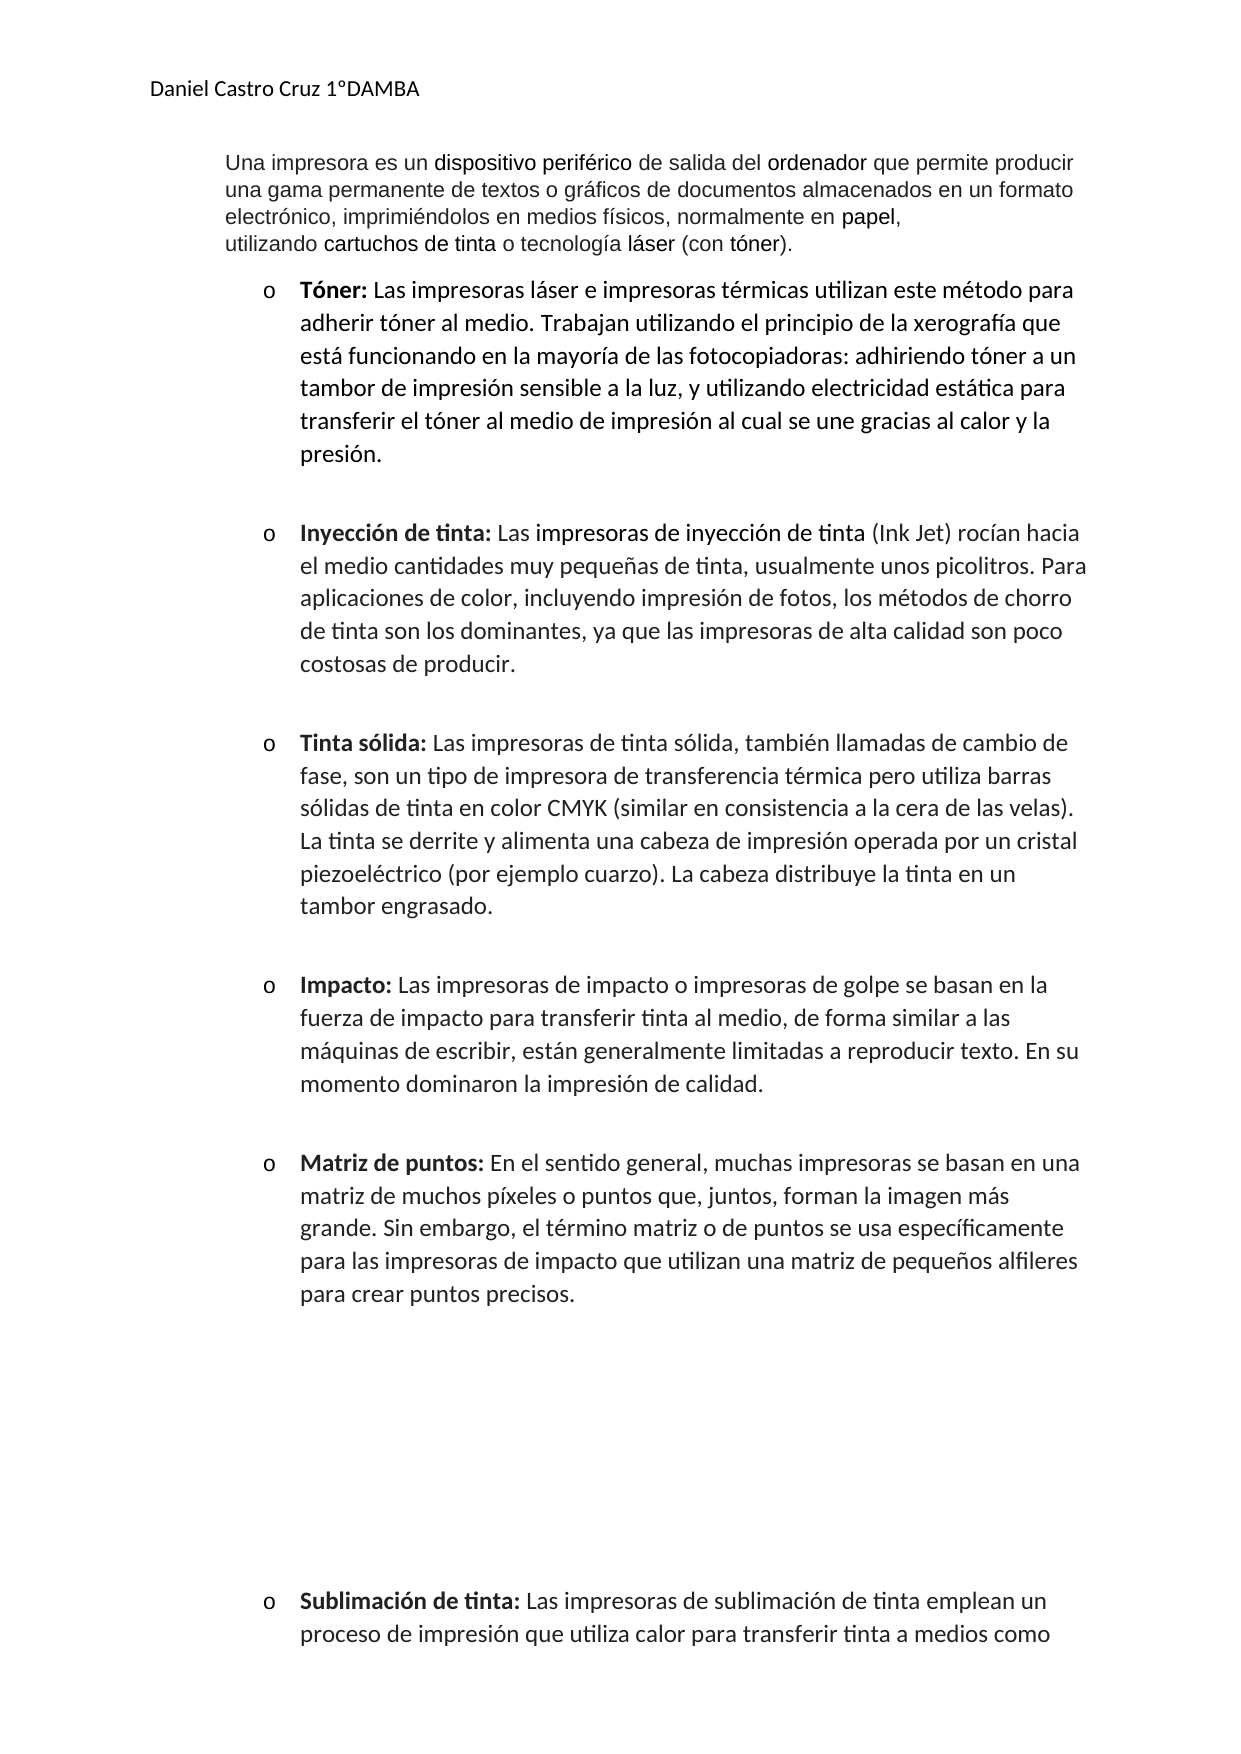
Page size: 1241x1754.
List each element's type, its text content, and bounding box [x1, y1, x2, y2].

list Tinta sólida: Las impresoras de tinta sólida, también llamadas de cambio de fase, son un tipo de impresora de transferencia térmica pero utiliza barras sólidas de tinta en color CMYK (similar en consistencia a la cera de las velas). La tinta se derrite y alimenta una cabeza de impresión operada por un cristal piezoeléctrico (por ejemplo cuarzo). La cabeza distribuye la tinta en un tambor engrasado. [262, 727, 1090, 951]
list Matriz de puntos: En el sentido general, muchas impresoras se basan en una matriz de muchos píxeles o puntos que, juntos, forman la imagen más grande. Sin embargo, el término matriz o de puntos se usa específicamente para las impresoras de impacto que utilizan una matriz de pequeños alfileres para crear puntos precisos. [262, 1147, 1090, 1566]
list Sublimación de tinta: Las impresoras de sublimación de tinta emplean un proceso de impresión que utiliza calor para transferir tinta a medios como [262, 1585, 1090, 1649]
list Inyección de tinta: Las impresoras de inyección de tinta (Ink Jet) rocían hacia el medio cantidades muy pequeñas de tinta, usualmente unos picolitros. Para aplicaciones de color, incluyendo impresión de fotos, los métodos de chorro de tinta son los dominantes, ya que las impresoras de alta calidad son poco costosas de producir. [262, 517, 1090, 708]
text Una impresora es un dispositivo periférico de salida del ordenador que permite producir una gama permanente de textos o gráficos de documentos almacenados en un formato electrónico, imprimiéndolos en medios físicos, normalmente en papel, utilizando cartuchos de tinta o tecnología láser (con tóner). [225, 150, 1090, 256]
list Impacto: Las impresoras de impacto o impresoras de golpe se basan en la fuerza de impacto para transferir tinta al medio, de forma similar a las máquinas de escribir, están generalmente limitadas a reproducir texto. En su momento dominaron la impresión de calidad. [262, 969, 1090, 1128]
list Tóner: Las impresoras láser e impresoras térmicas utilizan este método para adherir tóner al medio. Trabajan utilizando el principio de la xerografía que está funcionando en la mayoría de las fotocopiadoras: adhiriendo tóner a un tambor de impresión sensible a la luz, y utilizando electricidad estática para transferir el tóner al medio de impresión al cual se une gracias al calor y la presión. [262, 274, 1090, 498]
